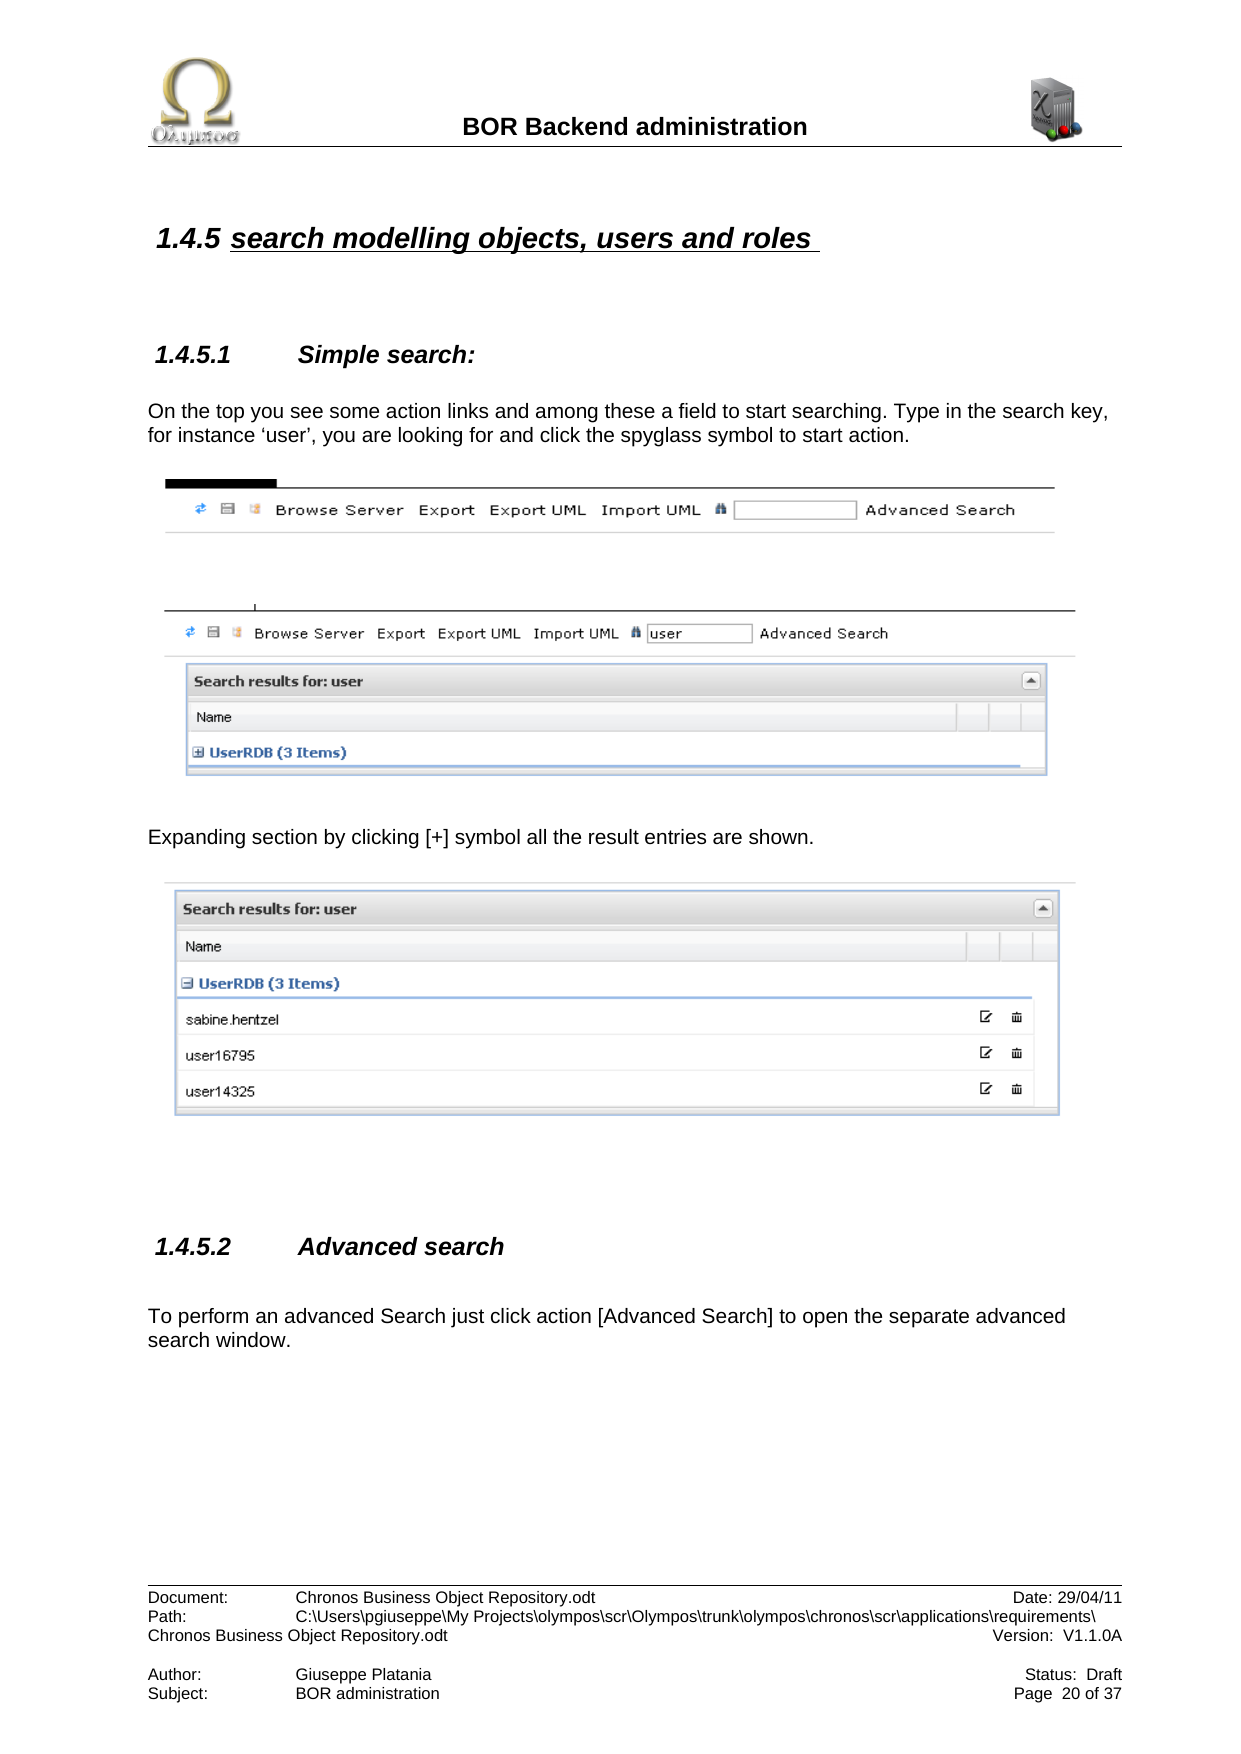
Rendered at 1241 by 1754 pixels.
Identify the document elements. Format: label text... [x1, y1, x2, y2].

picture [164, 881, 1076, 1125]
text Expanding section by clicking [+] symbol all the result entries are shown. [148, 825, 1122, 849]
picture [164, 604, 1076, 792]
subtitle search modelling objects, users and roles [148, 221, 1122, 255]
picture [147, 55, 242, 145]
subtitle Simple search: [148, 340, 1122, 368]
picture [1029, 75, 1085, 143]
picture [164, 479, 1055, 538]
text On the top you see some action links and among these a field to start searching. Type in the search key, for instance ‘user’, you are looking for and click the spyglass symbol to start action. [148, 399, 1122, 447]
text To perform an advanced Search just click action [Advanced Search] to open the separate advanced search window. [148, 1303, 1122, 1351]
subtitle Advanced search [148, 1232, 1122, 1261]
